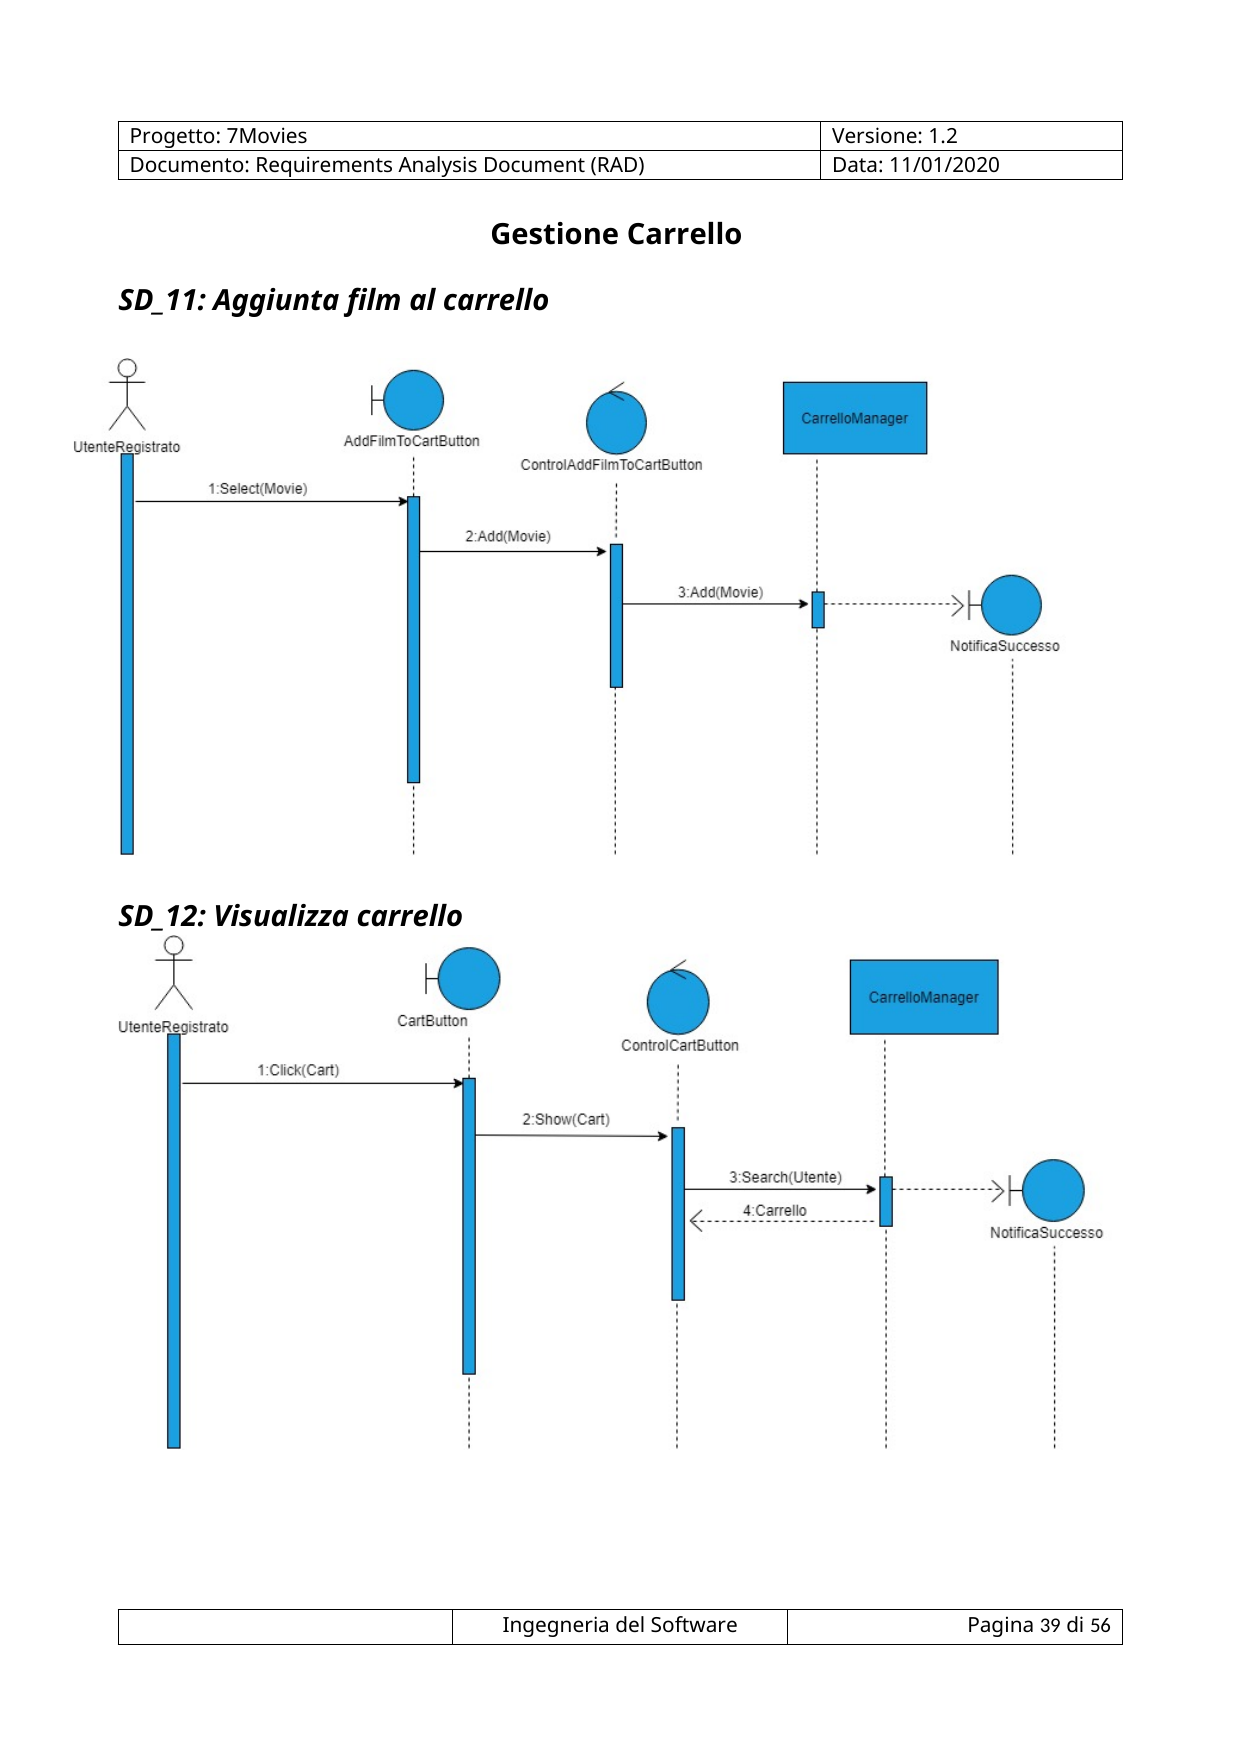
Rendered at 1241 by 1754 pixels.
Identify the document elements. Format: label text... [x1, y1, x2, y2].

text SD_11: Aggiunta film al carrello [118, 279, 1122, 318]
text SD_12: Visualizza carrello [118, 896, 1122, 935]
text Gestione Carrello [118, 214, 1122, 279]
picture [118, 935, 1123, 1450]
picture [73, 358, 1078, 856]
